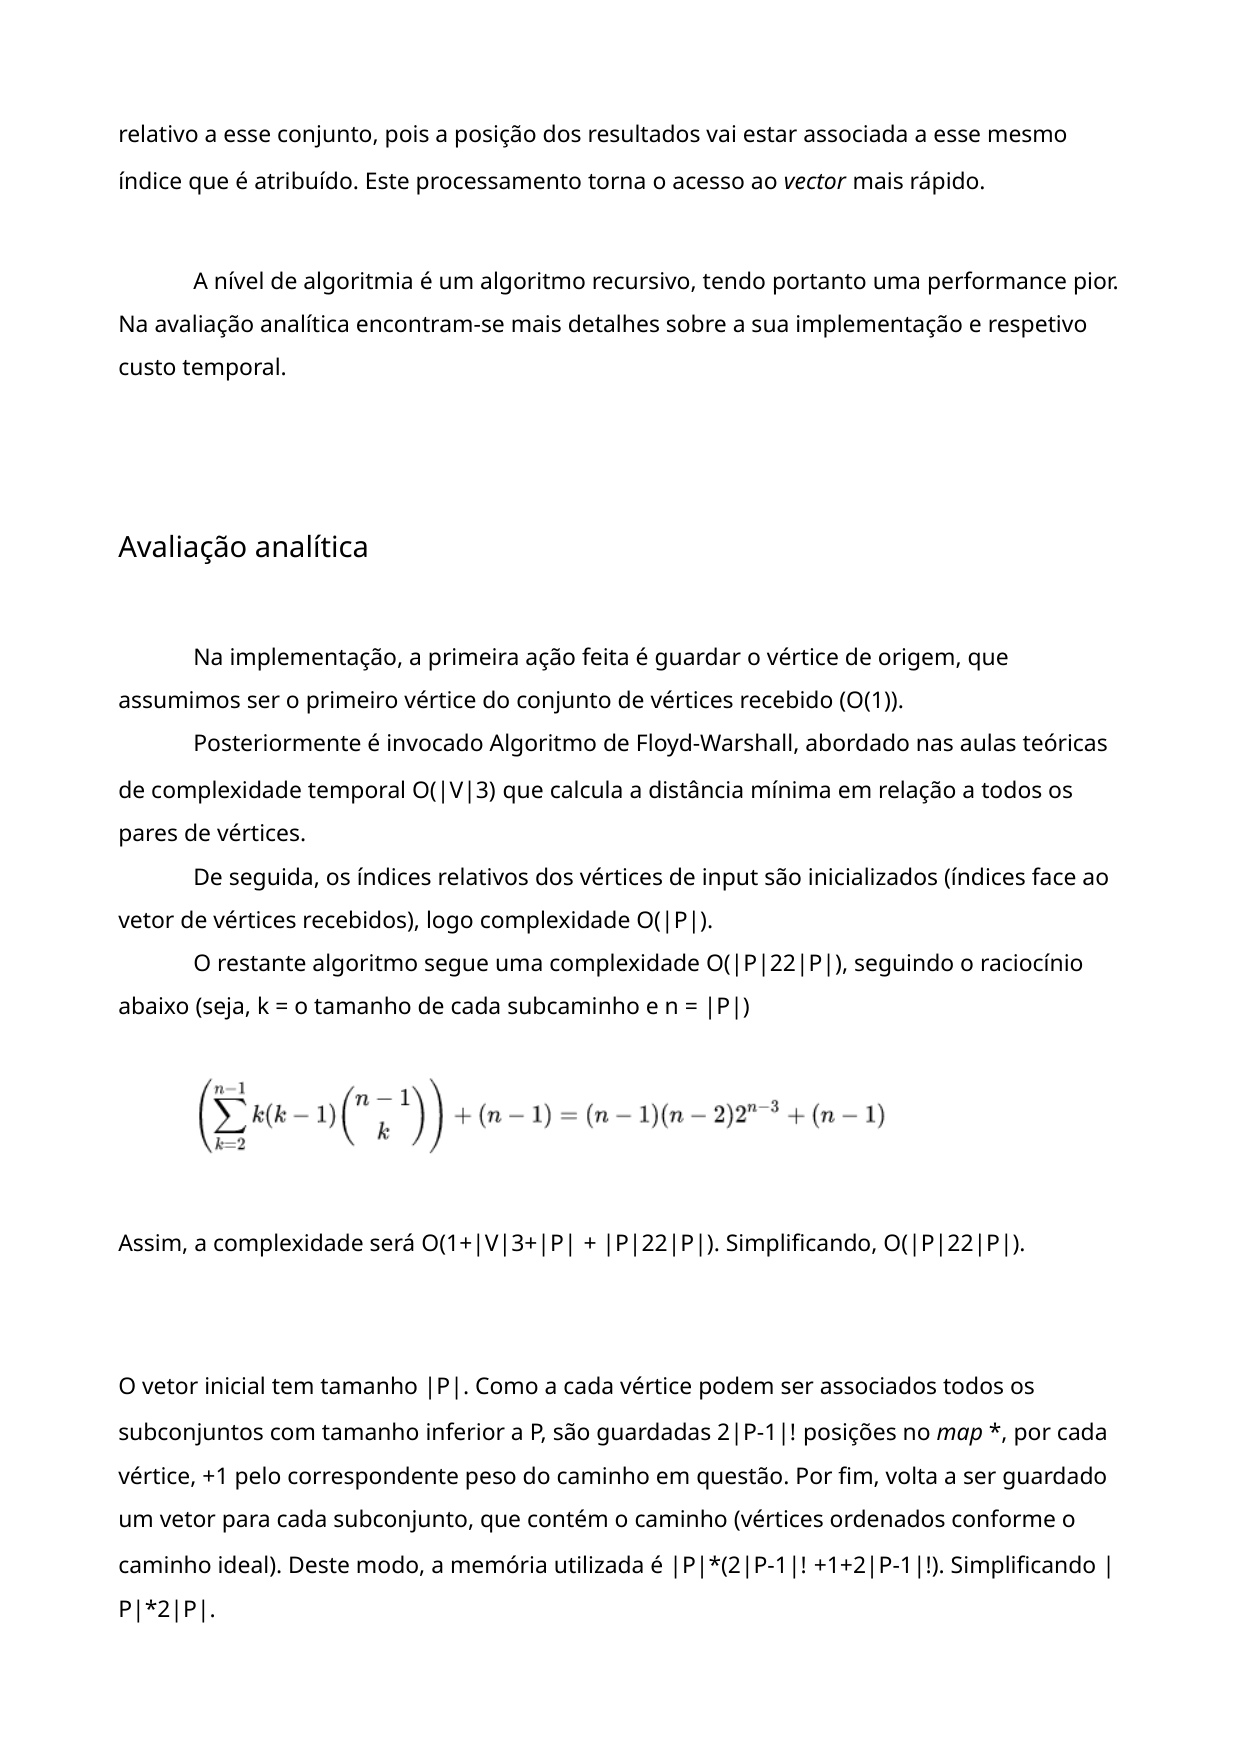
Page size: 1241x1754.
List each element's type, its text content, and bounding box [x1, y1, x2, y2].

text Na implementação, a primeira ação feita é guardar o vértice de origem, que assumimos ser o primeiro vértice do conjunto de vértices recebido (O(1)). [118, 641, 1122, 715]
text relativo a esse conjunto, pois a posição dos resultados vai estar associada a esse mesmo índice que é atribuído. Este processamento torna o acesso ao vector mais rápido. [118, 118, 1122, 196]
text O vetor inicial tem tamanho |P|. Como a cada vértice podem ser associados todos os subconjuntos com tamanho inferior a P, são guardadas 2|P-1|! posições no map *, por cada vértice, +1 pelo correspondente peso do caminho em questão. Por fim, volta a ser guardado um vetor para cada subconjunto, que contém o caminho (vértices ordenados conforme o caminho ideal). Deste modo, a memória utilizada é |P|*(2|P-1|! +1+2|P-1|!). Simplificando |P|*2|P|. [118, 1370, 1122, 1624]
picture [193, 1076, 887, 1156]
subtitle Avaliação analítica [118, 526, 1122, 566]
text O restante algoritmo segue uma complexidade O(|P|22|P|), seguindo o raciocínio abaixo (seja, k = o tamanho de cada subcaminho e n = |P|) [118, 947, 1122, 1021]
text Posteriormente é invocado Algoritmo de Floyd-Warshall, abordado nas aulas teóricas de complexidade temporal O(|V|3) que calcula a distância mínima em relação a todos os pares de vértices. [118, 727, 1122, 849]
text A nível de algoritmia é um algoritmo recursivo, tendo portanto uma performance pior. Na avaliação analítica encontram-se mais detalhes sobre a sua implementação e respetivo custo temporal. [118, 265, 1122, 382]
text Assim, a complexidade será O(1+|V|3+|P| + |P|22|P|). Simplificando, O(|P|22|P|). [118, 1224, 1122, 1258]
text De seguida, os índices relativos dos vértices de input são inicializados (índices face ao vetor de vértices recebidos), logo complexidade O(|P|). [118, 861, 1122, 935]
